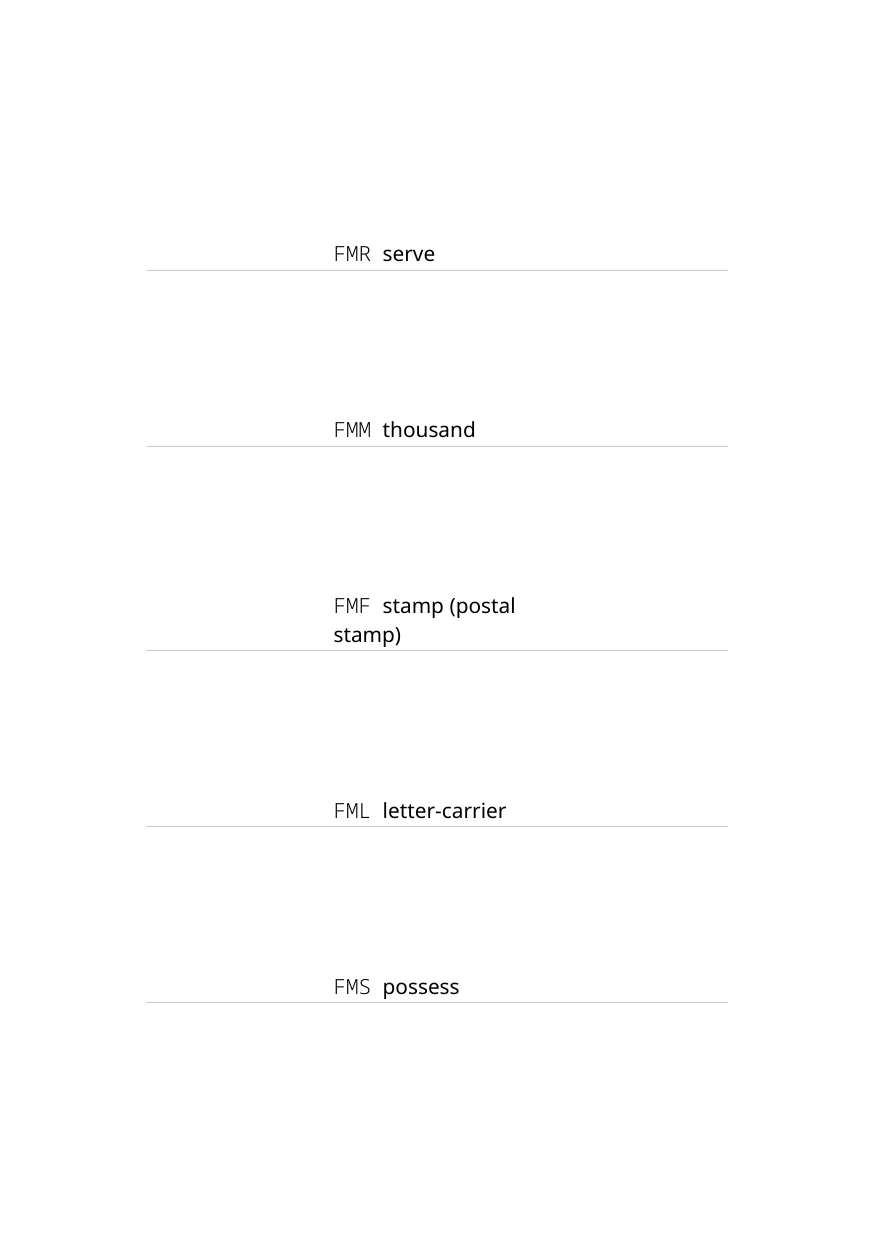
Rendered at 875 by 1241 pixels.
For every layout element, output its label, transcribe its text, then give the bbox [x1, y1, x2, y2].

text FML letter-carrier [146, 651, 728, 826]
text FMM thousand [146, 271, 728, 446]
text FMS possess [146, 827, 728, 1002]
text FMF stamp (postal stamp) [146, 447, 728, 650]
text FMR serve [146, 94, 728, 270]
